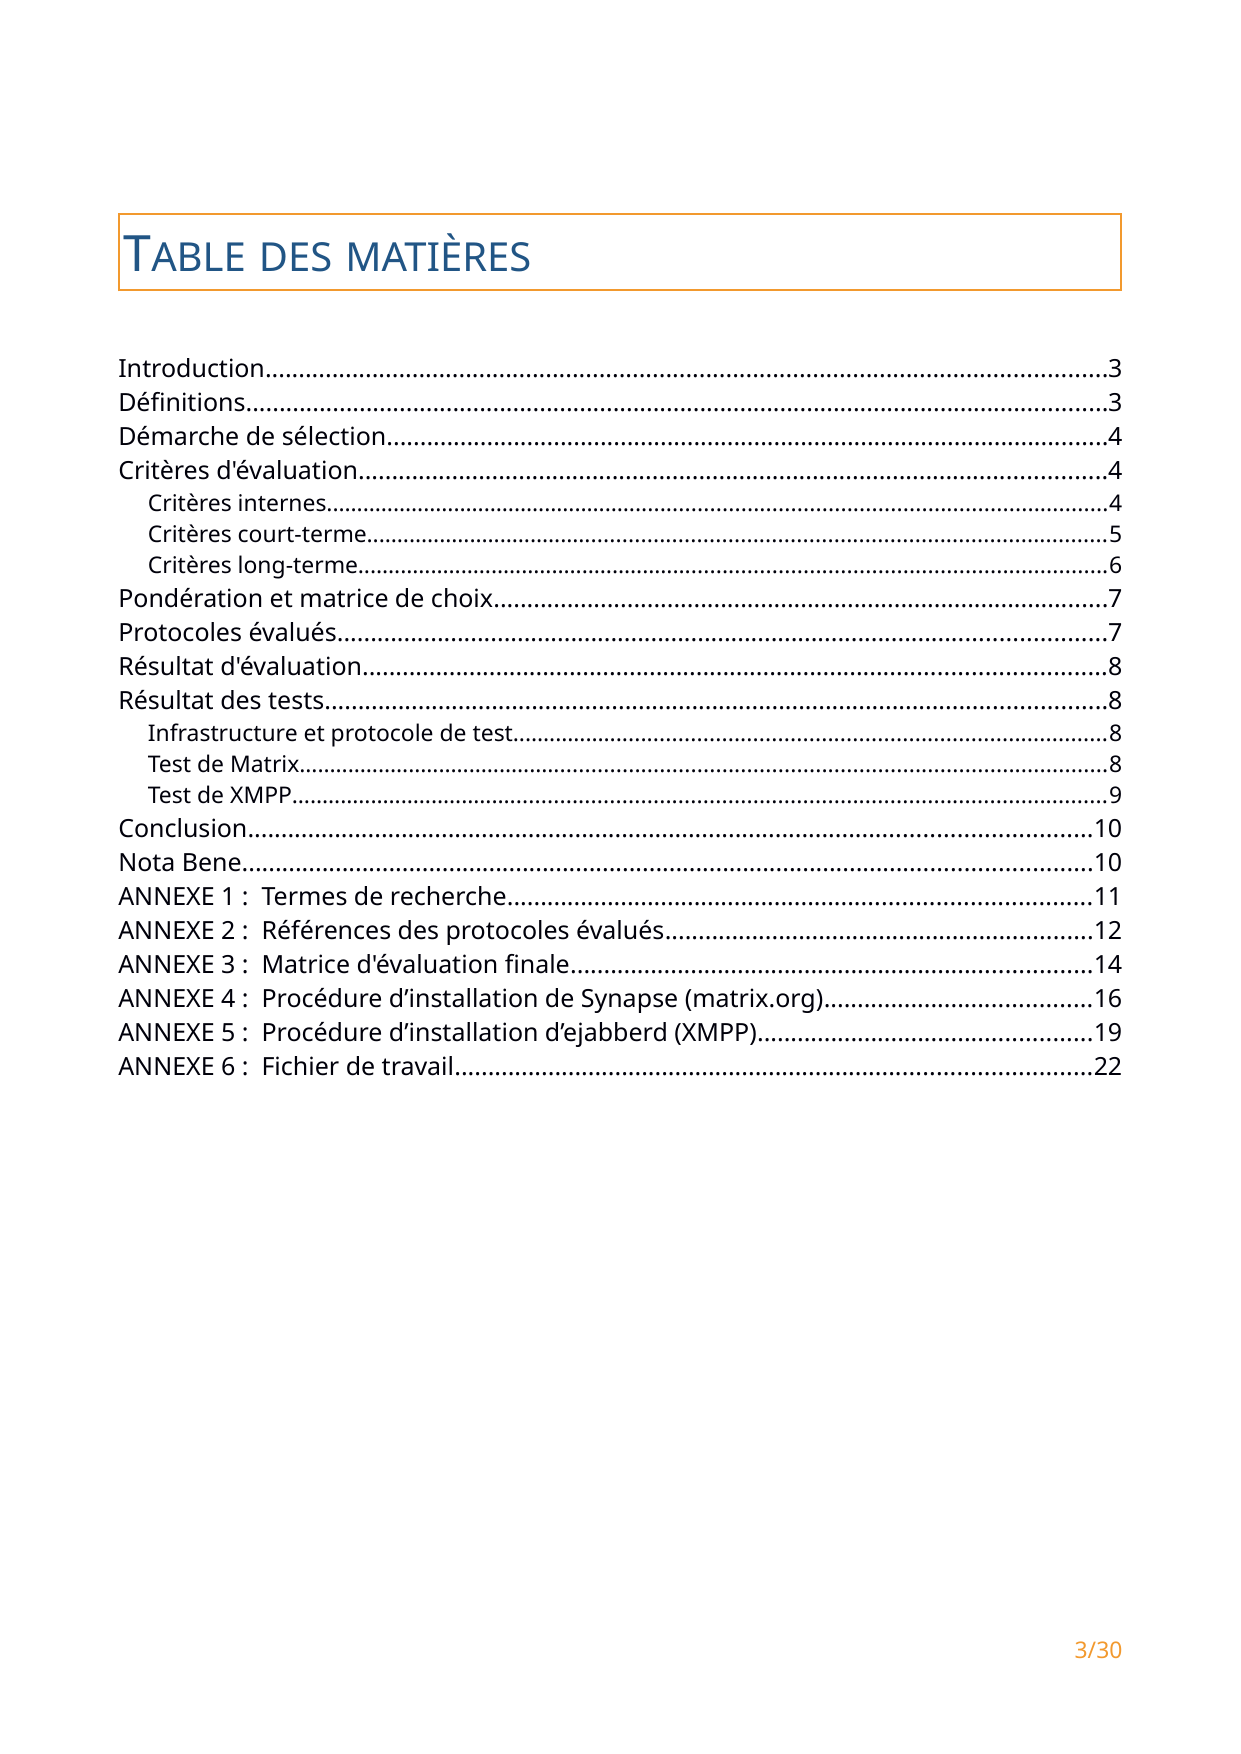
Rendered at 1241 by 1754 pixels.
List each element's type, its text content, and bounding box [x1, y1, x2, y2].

text Résultat des tests 8 [118, 683, 1122, 717]
text Test de Matrix 8 [148, 748, 1122, 779]
text ANNEXE 6 : Fichier de travail 22 [118, 1049, 1122, 1083]
text Nota Bene 10 [118, 844, 1122, 879]
text Définitions 3 [118, 384, 1122, 419]
text ANNEXE 1 : Termes de recherche 11 [118, 879, 1122, 913]
text Conclusion 10 [118, 811, 1122, 844]
text Critères d'évaluation 4 [118, 453, 1122, 487]
text Infrastructure et protocole de test 8 [148, 717, 1122, 748]
text Introduction 3 [118, 351, 1122, 384]
text ANNEXE 5 : Procédure d’installation d’ejabberd (XMPP) 19 [118, 1015, 1122, 1049]
text ANNEXE 3 : Matrice d'évaluation finale 14 [118, 947, 1122, 981]
text Critères long-terme 6 [148, 549, 1122, 581]
text Critères internes 4 [148, 487, 1122, 518]
text Protocoles évalués 7 [118, 614, 1122, 649]
text Test de XMPP 9 [148, 779, 1122, 811]
text ANNEXE 2 : Références des protocoles évalués 12 [118, 913, 1122, 947]
text Pondération et matrice de choix 7 [118, 581, 1122, 614]
text Critères court-terme 5 [148, 518, 1122, 549]
text ANNEXE 4 : Procédure d’installation de Synapse (matrix.org) 16 [118, 981, 1122, 1015]
text Démarche de sélection 4 [118, 419, 1122, 453]
subtitle Table des matières [120, 215, 1120, 289]
text Résultat d'évaluation 8 [118, 649, 1122, 683]
